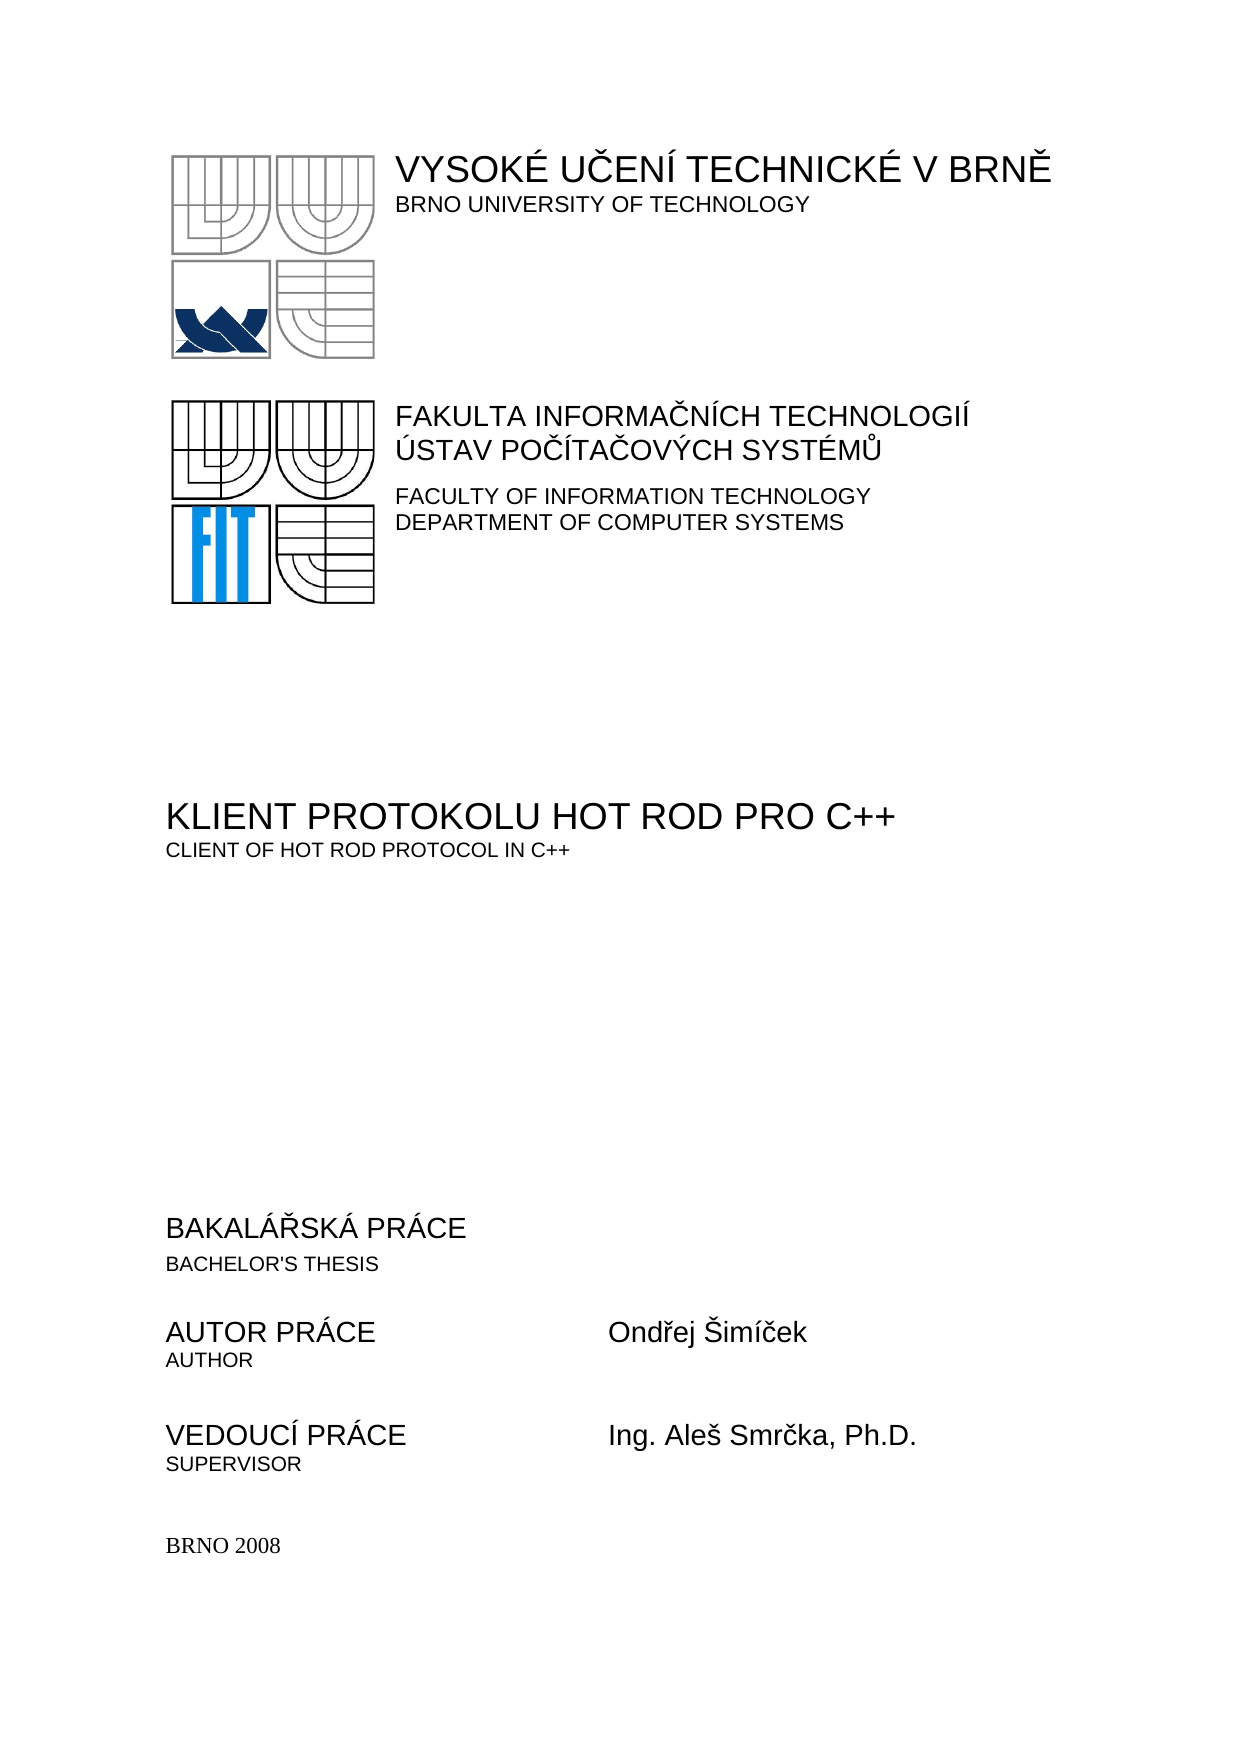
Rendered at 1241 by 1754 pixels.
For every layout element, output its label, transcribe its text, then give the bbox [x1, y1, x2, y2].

picture [171, 400, 375, 604]
text FAKULTA INFORMAČNÍCH TECHNOLOGIÍ [165, 399, 1104, 605]
text AUTOR PRÁCE Ondřej Šimíček [165, 1315, 1104, 1348]
text VEDOUCÍ PRÁCE Ing. Aleš Smrčka, Ph.D. [165, 1418, 1104, 1452]
text ÚSTAV POČÍTAČOVÝCH SYSTÉMŮ [376, 433, 1104, 466]
text Klient protokolu Hot Rod pro C++ [165, 794, 1104, 838]
text BRNO 2008 [165, 1532, 1104, 1558]
text client of hot rod protocol in c++ [165, 838, 1104, 862]
text SUPERVISOR [165, 1452, 1104, 1476]
subtitle BAKALÁŘSKÁ PRÁCE [165, 1212, 1104, 1245]
text VYSOKÉ UČENÍ TECHNICKÉ V BRNĚ [165, 148, 1104, 191]
text AUTHOR [165, 1348, 1104, 1372]
text DEPARTMENT OF COMPUTER SYSTEMS [376, 509, 1104, 536]
subtitle BACHELOR's thesis [165, 1251, 1104, 1275]
text FACULTY OF INFORMATION TECHNOLOGY [376, 483, 1104, 509]
picture [171, 155, 375, 359]
text BRNO UNIVERSITY OF TECHNOLOGY [165, 154, 1104, 360]
